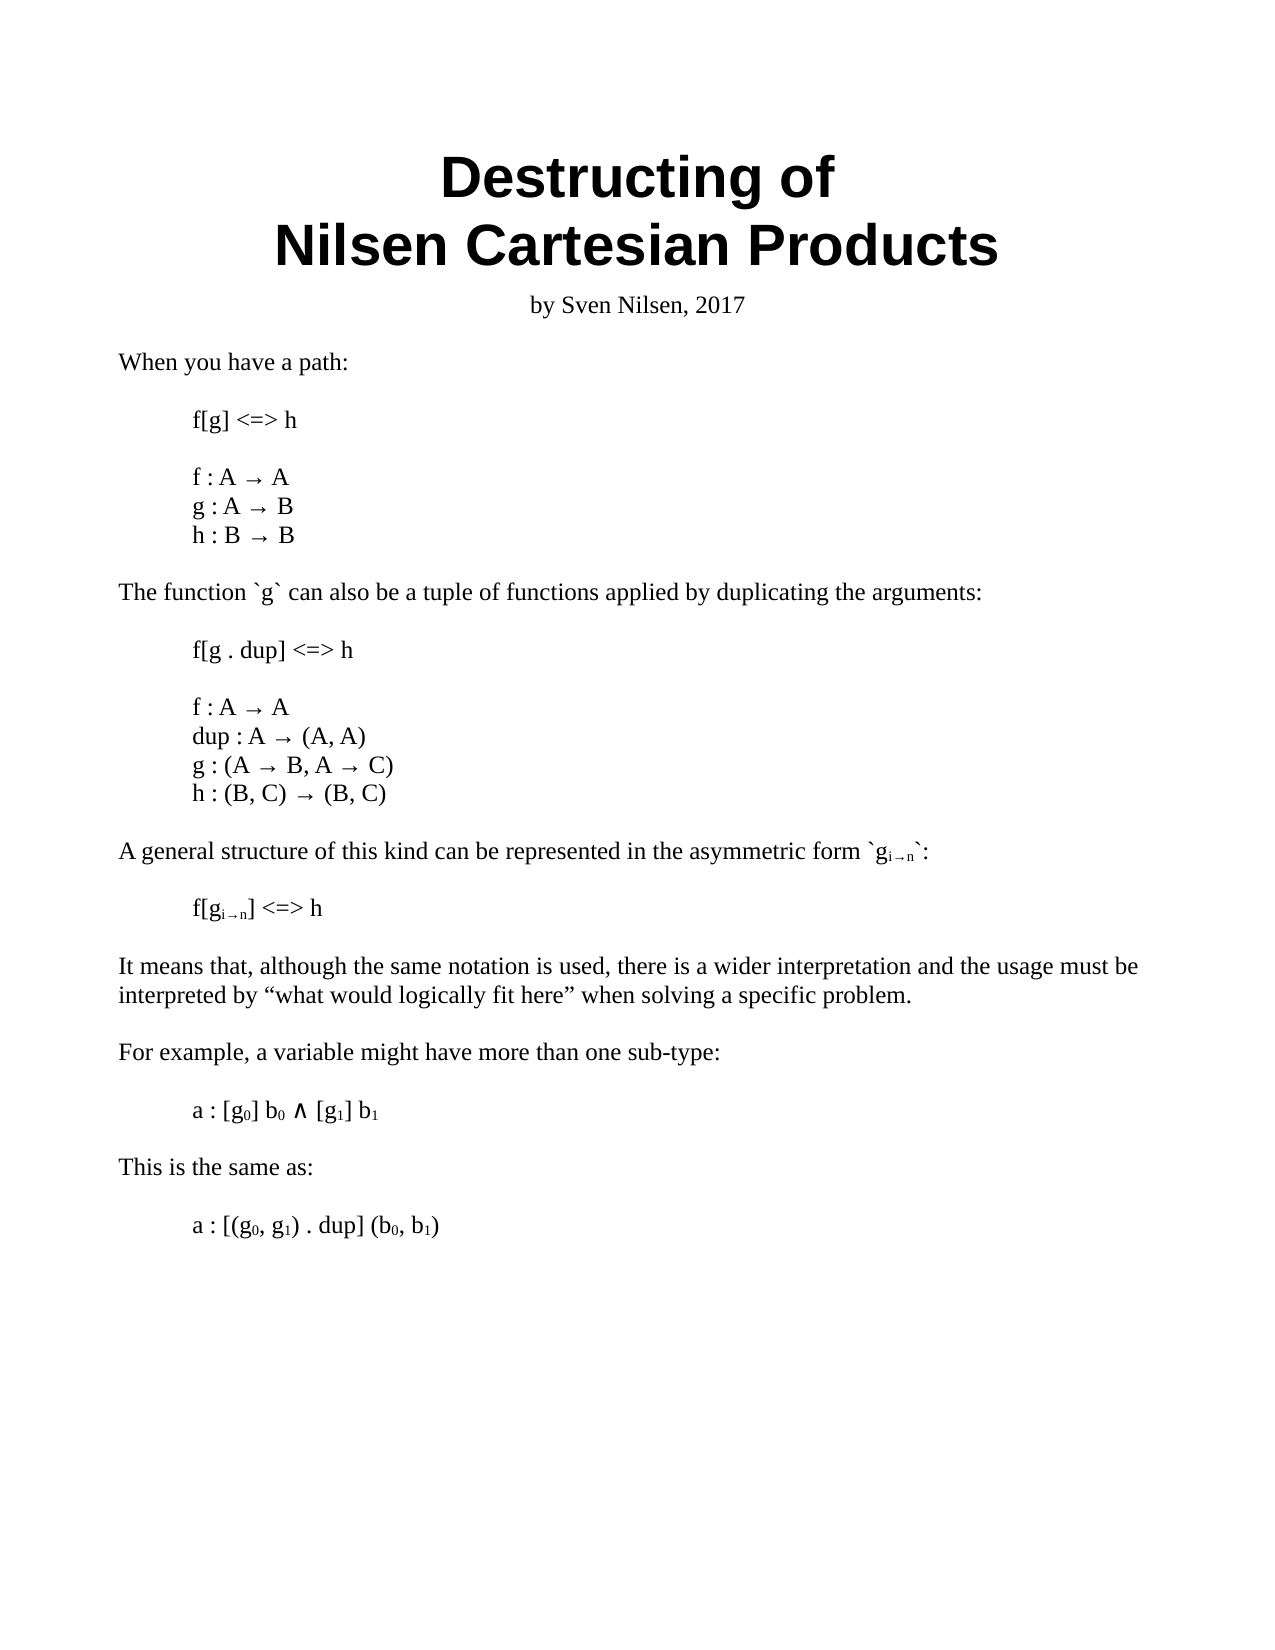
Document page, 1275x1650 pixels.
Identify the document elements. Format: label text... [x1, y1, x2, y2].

text f : A → A [118, 462, 1157, 491]
text The function `g` can also be a tuple of functions applied by duplicating the arguments: [118, 577, 1157, 606]
text g : (A → B, A → C) [118, 750, 1157, 778]
text When you have a path: [118, 347, 1157, 376]
text f[g] <=> h [118, 405, 1157, 433]
text dup : A → (A, A) [118, 721, 1157, 750]
title Destructing of Nilsen Cartesian Products [118, 143, 1157, 277]
text f[g . dup] <=> h [118, 635, 1157, 663]
text For example, a variable might have more than one sub-type: [118, 1037, 1157, 1066]
text f[gi→n] <=> h [118, 893, 1157, 922]
text a : [g0] b0 ∧ [g1] b1 [118, 1095, 1157, 1123]
text A general structure of this kind can be represented in the asymmetric form `gi→n`: [118, 836, 1157, 865]
text h : (B, C) → (B, C) [118, 778, 1157, 807]
text g : A → B [118, 491, 1157, 520]
text f : A → A [118, 692, 1157, 721]
text It means that, although the same notation is used, there is a wider interpretation and the usage must be interpreted by “what would logically fit here” when solving a specific problem. [118, 951, 1157, 1008]
text a : [(g0, g1) . dup] (b0, b1) [118, 1210, 1157, 1238]
text This is the same as: [118, 1152, 1157, 1181]
text by Sven Nilsen, 2017 [118, 290, 1157, 318]
text h : B → B [118, 520, 1157, 548]
